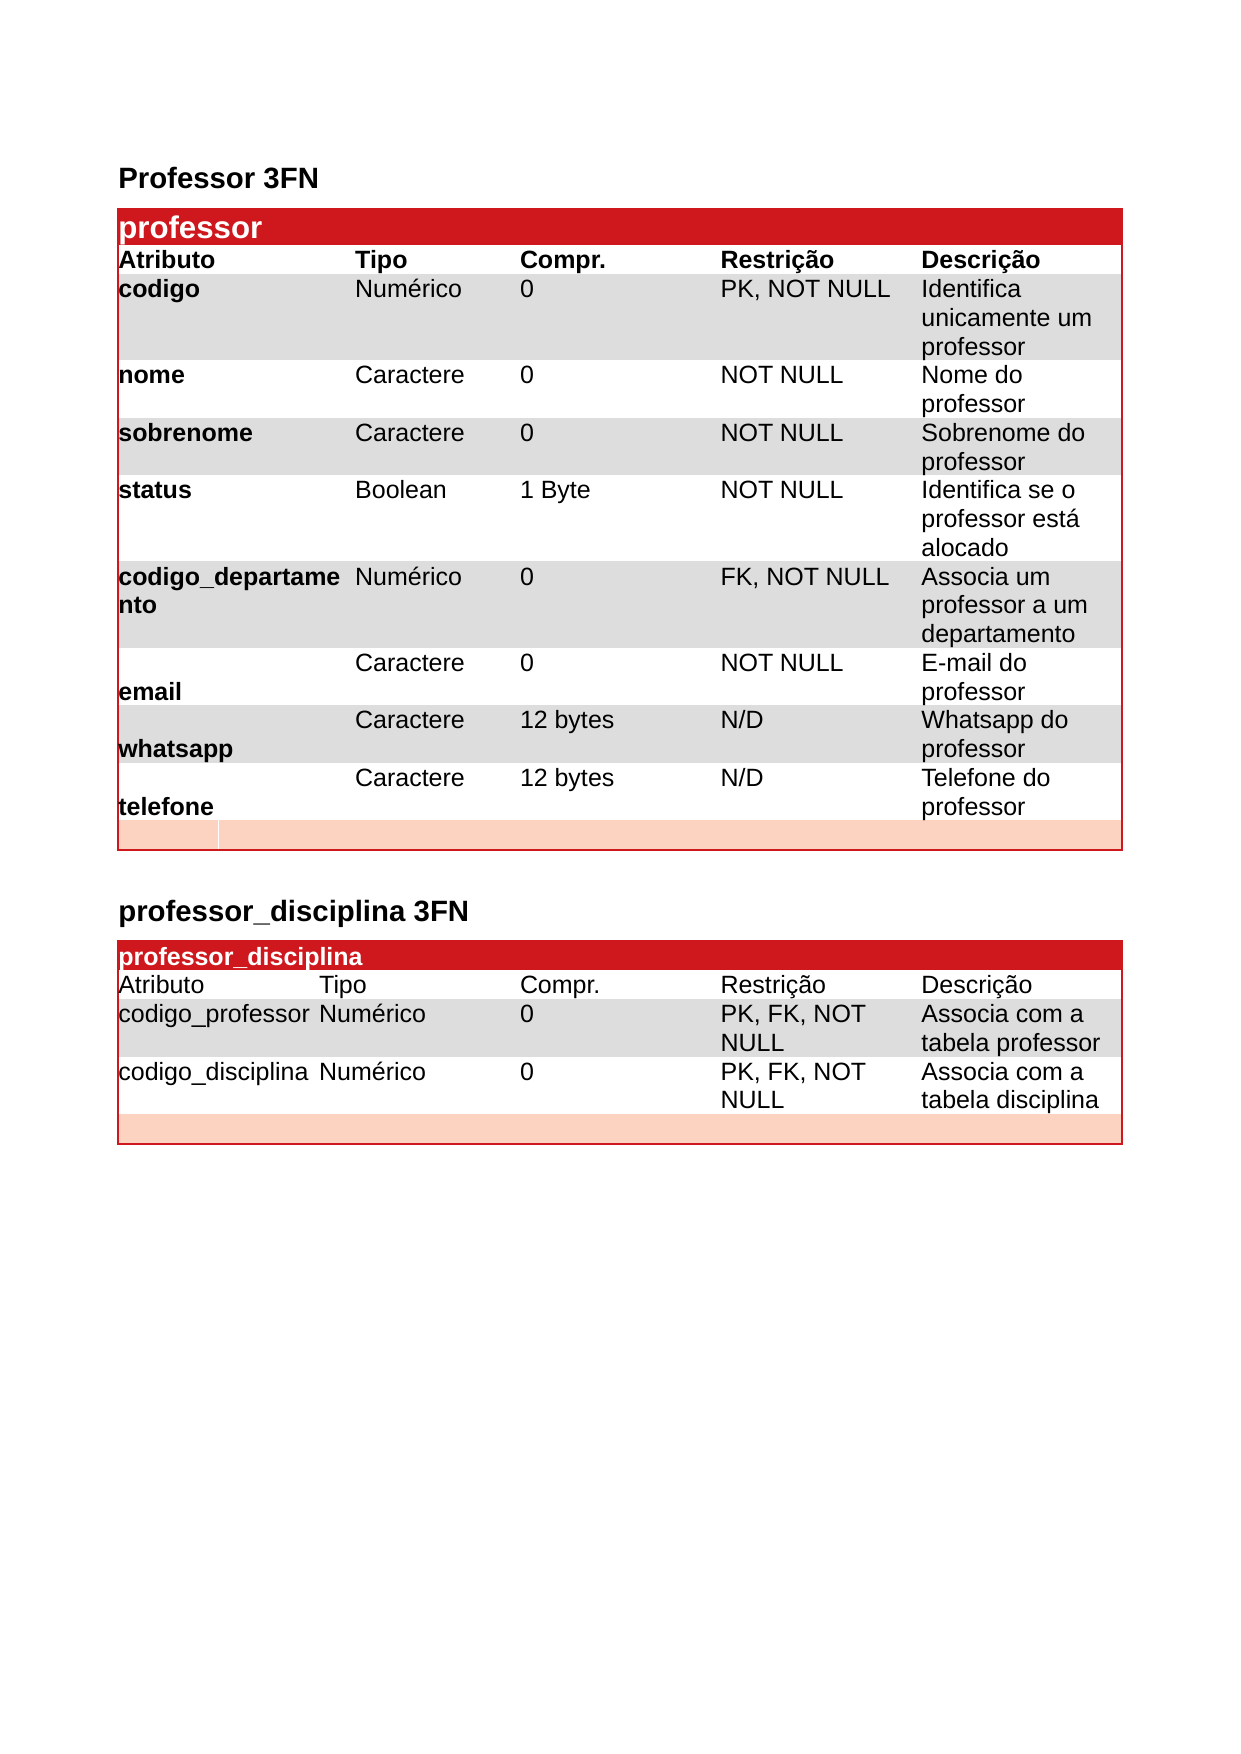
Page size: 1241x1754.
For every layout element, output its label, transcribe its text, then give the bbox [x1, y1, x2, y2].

table_cell [219, 820, 355, 849]
table_cell Associa um professor a um departamento [921, 561, 1121, 648]
table_cell Numérico [319, 999, 520, 1057]
table_cell sobrenome [119, 418, 355, 475]
table_cell [355, 820, 520, 849]
table_cell Numérico [355, 561, 520, 648]
table_cell Caractere [355, 648, 520, 705]
table_cell Descrição [921, 970, 1121, 999]
table_cell NOT NULL [720, 360, 921, 418]
table_header professor_disciplina [119, 942, 1121, 970]
table_cell codigo_disciplina [119, 1057, 319, 1114]
table_cell Compr. [520, 245, 720, 274]
table_cell telefone [119, 763, 355, 820]
table_cell Whatsapp do professor [921, 705, 1121, 763]
table_cell NOT NULL [720, 648, 921, 705]
table_cell N/D [720, 763, 921, 820]
table_cell Descrição [921, 245, 1121, 274]
table_cell 12 bytes [520, 705, 720, 763]
subtitle professor_disciplina 3FN [118, 894, 1122, 928]
table_cell PK, FK, NOT NULL [720, 1057, 921, 1114]
table_cell Boolean [355, 475, 520, 561]
table_header professor [119, 209, 1121, 245]
table_cell NOT NULL [720, 475, 921, 561]
table_cell Restrição [720, 970, 921, 999]
table_cell [921, 1114, 1121, 1143]
table_cell E-mail do professor [921, 648, 1121, 705]
table_cell email [119, 648, 355, 705]
table_cell PK, FK, NOT NULL [720, 999, 921, 1057]
table_cell Caractere [355, 418, 520, 475]
subtitle Professor 3FN [118, 161, 1122, 195]
table_cell Nome do professor [921, 360, 1121, 418]
table_cell 10 bytes [520, 274, 720, 360]
table_cell [119, 820, 218, 849]
table_cell codigo [119, 274, 355, 360]
table_cell nome [119, 360, 355, 418]
table_cell 10 bytes [520, 561, 720, 648]
table_cell 100 bytes [520, 648, 720, 705]
table_cell Telefone do professor [921, 763, 1121, 820]
table_cell Atributo [119, 970, 319, 999]
table_cell Identifica unicamente um professor [921, 274, 1121, 360]
table_cell whatsapp [119, 705, 355, 763]
table_cell 10 bytes [520, 1057, 720, 1114]
table_cell PK, NOT NULL [720, 274, 921, 360]
table_cell FK, NOT NULL [720, 561, 921, 648]
table_cell [921, 820, 1121, 849]
table_cell 1 Byte [520, 475, 720, 561]
table_cell [720, 820, 921, 849]
table_cell Atributo [119, 245, 355, 274]
table_cell Caractere [355, 763, 520, 820]
table_cell Associa com a tabela disciplina [921, 1057, 1121, 1114]
table_cell Numérico [319, 1057, 520, 1114]
table_cell Associa com a tabela professor [921, 999, 1121, 1057]
table_cell [720, 1114, 921, 1143]
table_cell [520, 820, 720, 849]
table_cell 10 bytes [520, 999, 720, 1057]
table_cell 50 bytes [520, 360, 720, 418]
table_cell Restrição [720, 245, 921, 274]
table_cell Compr. [520, 970, 720, 999]
table_cell status [119, 475, 355, 561]
table_cell codigo_professor [119, 999, 319, 1057]
table_cell Tipo [319, 970, 520, 999]
table_cell 12 bytes [520, 763, 720, 820]
table_cell Numérico [355, 274, 520, 360]
table_cell Sobrenome do professor [921, 418, 1121, 475]
table_cell Identifica se o professor está alocado [921, 475, 1121, 561]
table_cell 50 bytes [520, 418, 720, 475]
table_cell NOT NULL [720, 418, 921, 475]
table_cell Caractere [355, 360, 520, 418]
table_cell Tipo [355, 245, 520, 274]
table_cell [520, 1114, 720, 1143]
table_cell [119, 1114, 319, 1143]
table_cell Caractere [355, 705, 520, 763]
table_cell [319, 1114, 520, 1143]
table_cell codigo_departamento [119, 561, 355, 648]
table_cell N/D [720, 705, 921, 763]
